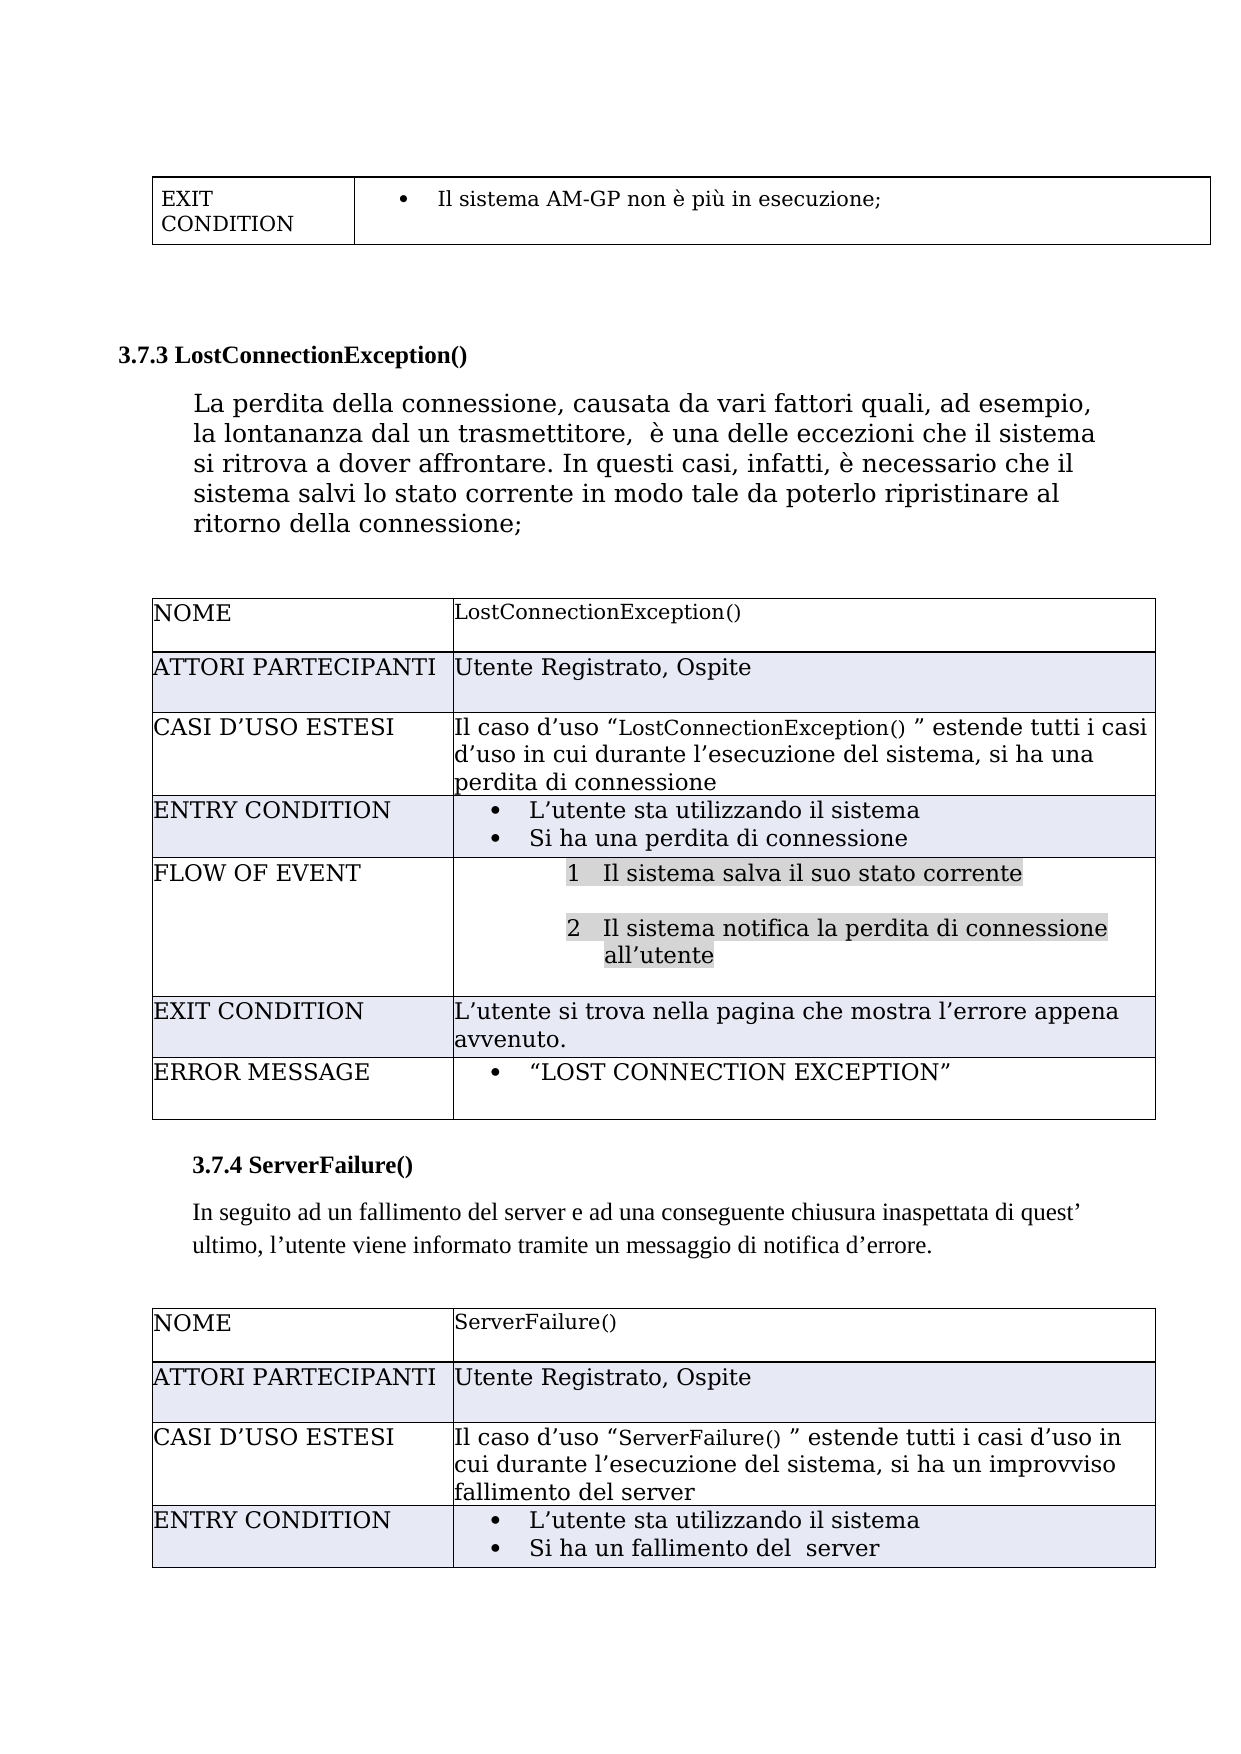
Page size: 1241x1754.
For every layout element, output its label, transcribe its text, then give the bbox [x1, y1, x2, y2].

table_cell Il caso d’uso “ServerFailure() ” estende tutti i casi d’uso in cui durante l’esecuzione del sistema, si ha un improvviso fallimento del server [454, 1423, 1155, 1505]
table_cell Il sistema AM-GP non è più in esecuzione; [355, 178, 1210, 244]
table_header NOME [153, 599, 453, 651]
table_cell ENTRY CONDITION [153, 1506, 453, 1567]
text 3.7.3 LostConnectionException() [118, 340, 1122, 369]
text 3.7.4 ServerFailure() [192, 1150, 1122, 1178]
table_cell CASI D’USO ESTESI [153, 1423, 453, 1505]
table_cell L’utente si trova nella pagina che mostra l’errore appena avvenuto. [454, 997, 1155, 1057]
table_cell CASI D’USO ESTESI [153, 713, 453, 795]
table_cell Il sistema salva il suo stato corrente Il sistema notifica la perdita di connessione all’utente [454, 858, 1155, 996]
table_cell Il caso d’uso “LostConnectionException() ” estende tutti i casi d’uso in cui durante l’esecuzione del sistema, si ha una perdita di connessione [454, 713, 1155, 795]
table_cell ATTORI PARTECIPANTI [153, 1363, 453, 1422]
table_cell “LOST CONNECTION EXCEPTION” [454, 1058, 1155, 1119]
table_cell ATTORI PARTECIPANTI [153, 653, 453, 712]
table_header NOME [153, 1309, 453, 1361]
table_cell ENTRY CONDITION [153, 796, 453, 857]
table_cell L’utente sta utilizzando il sistema Si ha una perdita di connessione [454, 796, 1155, 857]
table_cell L’utente sta utilizzando il sistema Si ha un fallimento del server [454, 1506, 1155, 1567]
table_header LostConnectionException() [454, 599, 1155, 651]
table_cell EXIT CONDITION [153, 178, 354, 244]
table_cell FLOW OF EVENT [153, 858, 453, 996]
table_cell EXIT CONDITION [153, 997, 453, 1057]
table_cell Utente Registrato, Ospite [454, 1363, 1155, 1422]
table_cell Utente Registrato, Ospite [454, 653, 1155, 712]
text In seguito ad un fallimento del server e ad una conseguente chiusura inaspettata di quest’ ultimo, l’utente viene informato tramite un messaggio di notifica d’errore. [192, 1197, 1122, 1259]
table_header ServerFailure() [454, 1309, 1155, 1361]
list La perdita della connessione, causata da vari fattori quali, ad esempio, la lontananza dal un trasmettitore, è una delle eccezioni che il sistema si ritrova a dover affrontare. In questi casi, infatti, è necessario che il sistema salvi lo stato corrente in modo tale da poterlo ripristinare al ritorno della connessione; [193, 388, 1122, 538]
table_cell ERROR MESSAGE [153, 1058, 453, 1119]
